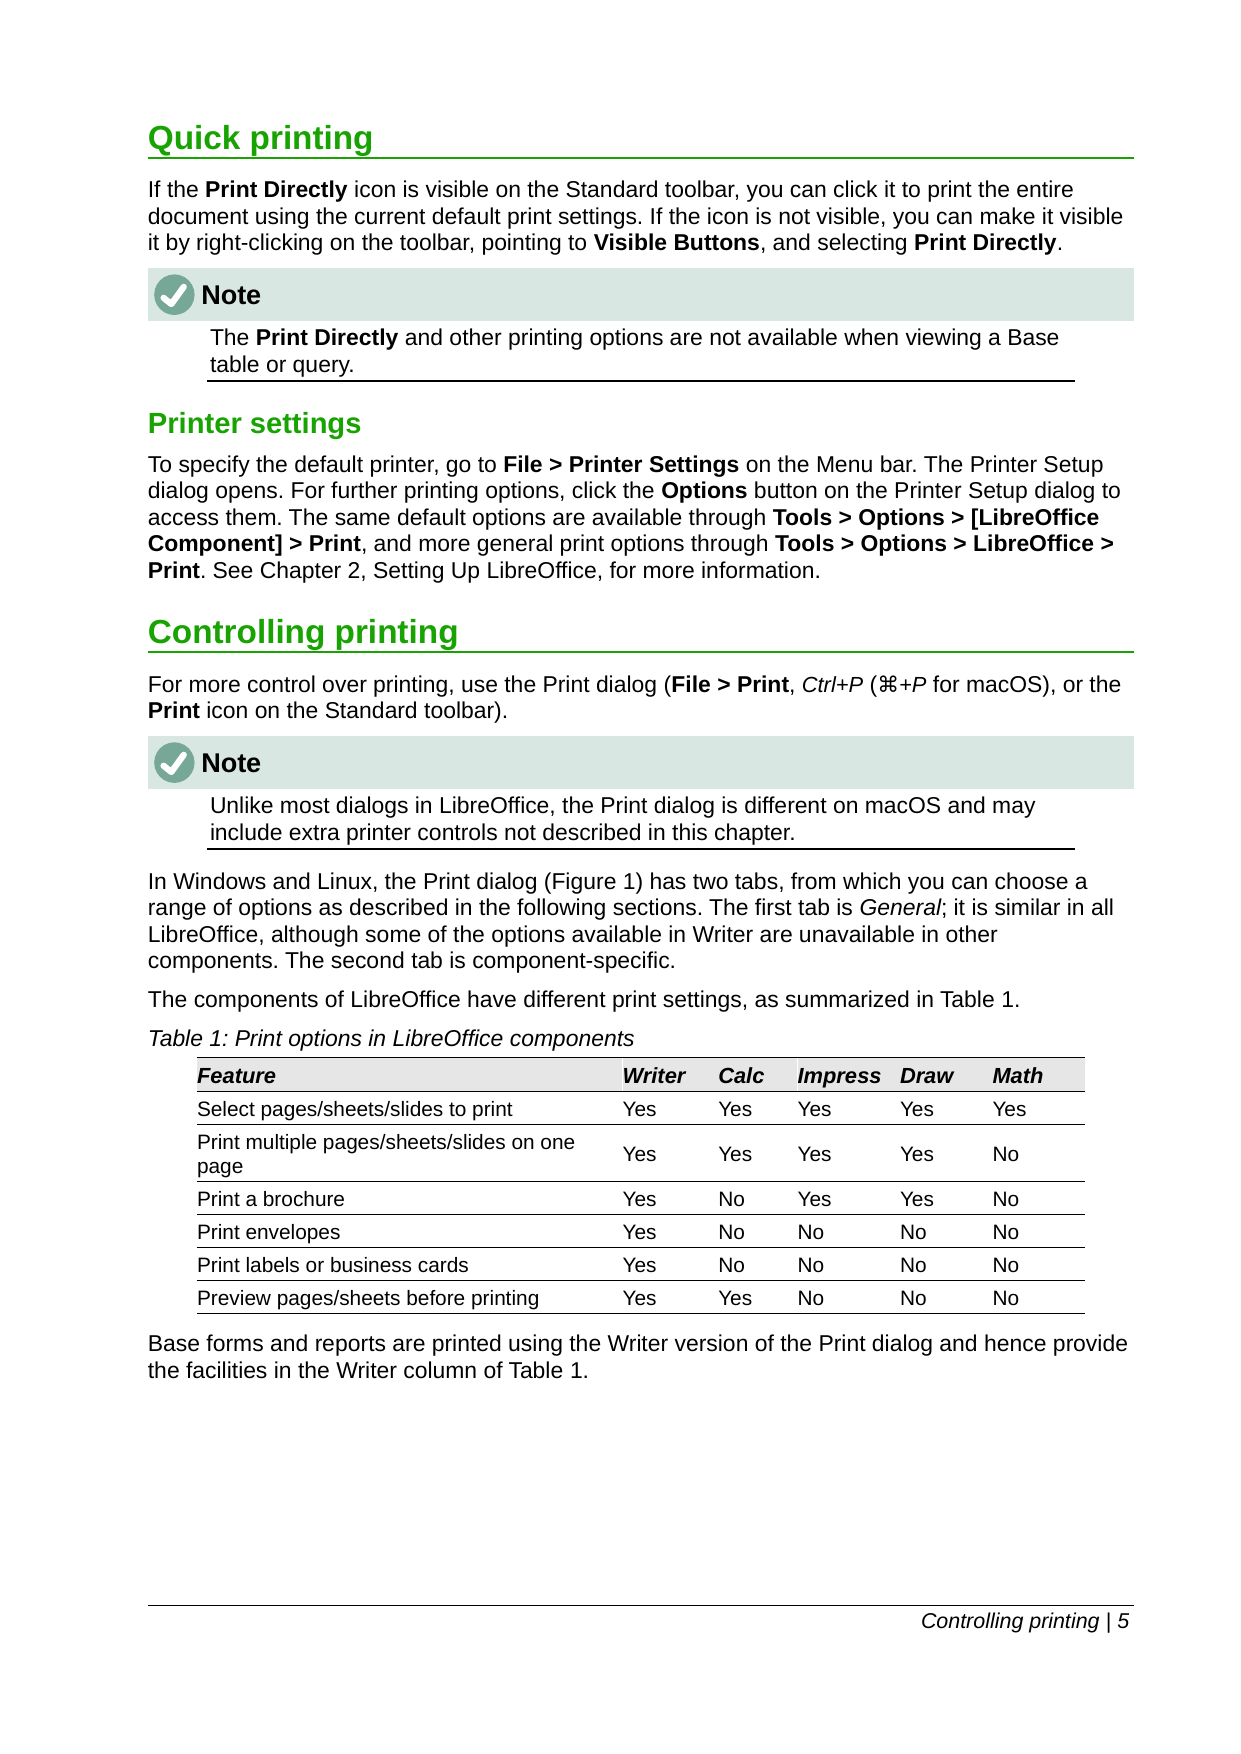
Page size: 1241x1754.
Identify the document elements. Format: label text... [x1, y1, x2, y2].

table_cell Yes [623, 1248, 718, 1279]
table_cell No [900, 1281, 992, 1312]
table_cell No [992, 1182, 1085, 1214]
text Table 1: Print options in LibreOffice components [148, 1024, 1134, 1051]
table_cell Print multiple pages/sheets/slides on one page [197, 1125, 622, 1181]
table_cell Yes [798, 1182, 900, 1214]
table_cell Yes [718, 1092, 797, 1124]
table_cell No [992, 1215, 1085, 1247]
table_cell No [718, 1248, 797, 1279]
table_cell Yes [623, 1215, 718, 1247]
table_cell No [798, 1215, 900, 1247]
table_cell Yes [718, 1281, 797, 1312]
table_cell Preview pages/sheets before printing [197, 1281, 622, 1312]
table_cell No [900, 1248, 992, 1279]
subtitle Note [148, 736, 1134, 789]
table_header Calc [718, 1058, 797, 1091]
table_cell Yes [718, 1125, 797, 1181]
subtitle Note [148, 268, 1134, 321]
table_cell Yes [798, 1092, 900, 1124]
table_cell Yes [798, 1125, 900, 1181]
table_cell Print envelopes [197, 1215, 622, 1247]
text If the Print Directly icon is visible on the Standard toolbar, you can click it to print the entire document using the current default print settings. If the icon is not visible, you can make it visible it by right-clicking on the toolbar, pointing to Visible Buttons, and selecting Print Directly. [148, 176, 1134, 255]
table_header Math [992, 1058, 1085, 1091]
table_cell No [718, 1182, 797, 1214]
table_cell No [992, 1281, 1085, 1312]
text The components of LibreOffice have different print settings, as summarized in Table 1. [148, 986, 1134, 1012]
table_cell Yes [992, 1092, 1085, 1124]
table_cell No [900, 1215, 992, 1247]
table_cell Yes [900, 1125, 992, 1181]
subtitle Controlling printing [148, 612, 1134, 651]
table_cell Yes [623, 1125, 718, 1181]
table_header Draw [900, 1058, 992, 1091]
text To specify the default printer, go to File > Printer Settings on the Menu bar. The Printer Setup dialog opens. For further printing options, click the Options button on the Printer Setup dialog to access them. The same default options are available through Tools > Options > [LibreOffice Component] > Print, and more general print options through Tools > Options > LibreOffice > Print. See Chapter 2, Setting Up LibreOffice, for more information. [148, 451, 1134, 583]
table_cell No [992, 1125, 1085, 1181]
table_cell Yes [623, 1182, 718, 1214]
subtitle Quick printing [148, 118, 1134, 157]
subtitle Printer settings [148, 406, 1134, 439]
text Base forms and reports are printed using the Writer version of the Print dialog and hence provide the facilities in the Writer column of Table 1. [148, 1330, 1134, 1383]
text The Print Directly and other printing options are not available when viewing a Base table or query. [207, 321, 1075, 380]
table_cell No [798, 1248, 900, 1279]
table_cell Yes [900, 1092, 992, 1124]
text For more control over printing, use the Print dialog (File > Print, Ctrl+P (⌘+P for macOS), or the Print icon on the Standard toolbar). [148, 671, 1134, 723]
table_cell Select pages/sheets/slides to print [197, 1092, 622, 1124]
table_cell Print labels or business cards [197, 1248, 622, 1279]
text Unlike most dialogs in LibreOffice, the Print dialog is different on macOS and may include extra printer controls not described in this chapter. [207, 789, 1075, 848]
table_cell No [798, 1281, 900, 1312]
table_header Impress [798, 1058, 900, 1091]
table_header Feature [197, 1058, 622, 1091]
table_cell No [992, 1248, 1085, 1279]
table_cell Yes [623, 1281, 718, 1312]
table_cell Print a brochure [197, 1182, 622, 1214]
table_cell No [718, 1215, 797, 1247]
text In Windows and Linux, the Print dialog (Figure 1) has two tabs, from which you can choose a range of options as described in the following sections. The first tab is General; it is similar in all LibreOffice, although some of the options available in Writer are unavailable in other components. The second tab is component-specific. [148, 868, 1134, 973]
table_cell Yes [623, 1092, 718, 1124]
table_header Writer [623, 1058, 718, 1091]
table_cell Yes [900, 1182, 992, 1214]
